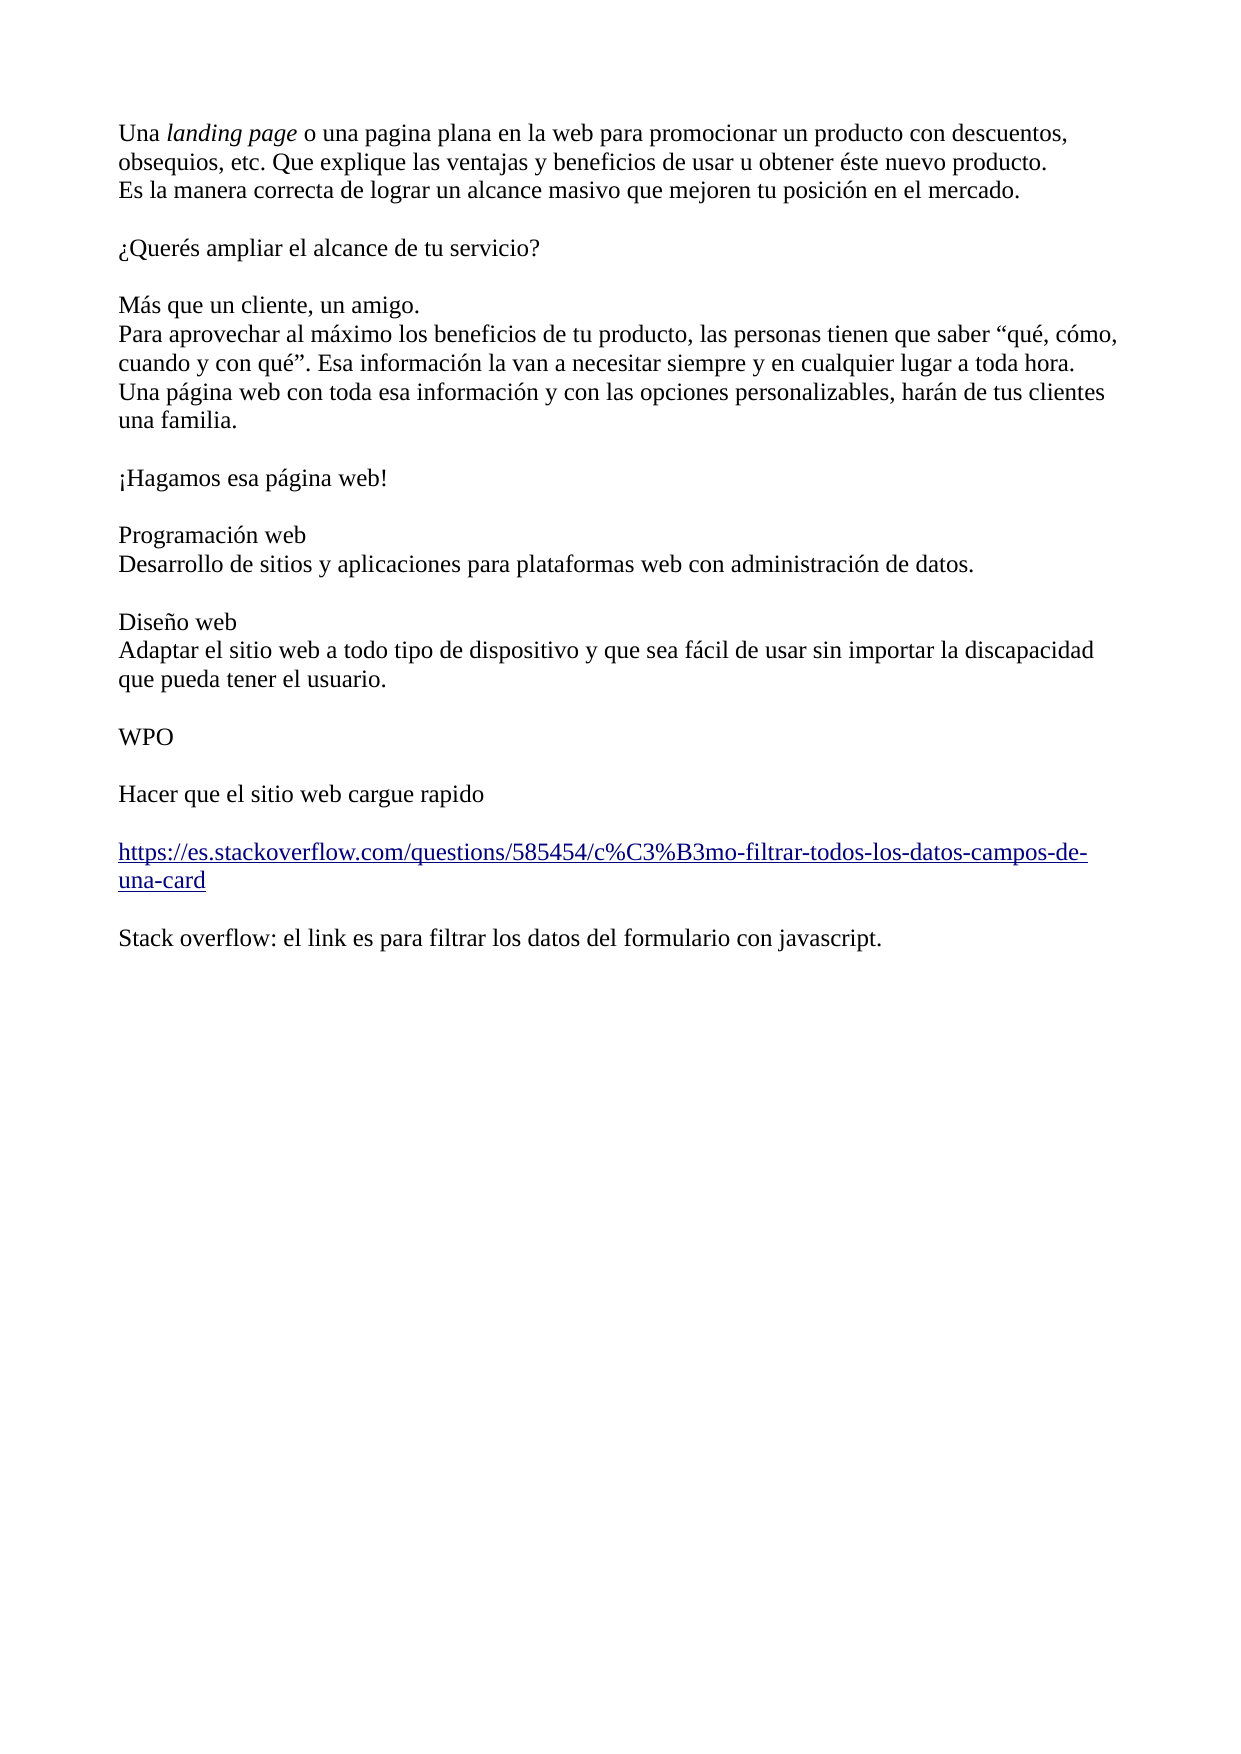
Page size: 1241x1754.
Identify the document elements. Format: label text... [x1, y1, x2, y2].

text https://es.stackoverflow.com/questions/585454/c%C3%B3mo-filtrar-todos-los-datos-campos-de-una-card [118, 837, 1122, 894]
text Una landing page o una pagina plana en la web para promocionar un producto con descuentos, obsequios, etc. Que explique las ventajas y beneficios de usar u obtener éste nuevo producto. [118, 118, 1122, 176]
text Adaptar el sitio web a todo tipo de dispositivo y que sea fácil de usar sin importar la discapacidad que pueda tener el usuario. [118, 636, 1122, 693]
text ¡Hagamos esa página web! [118, 463, 1122, 492]
text Hacer que el sitio web cargue rapido [118, 779, 1122, 808]
text Para aprovechar al máximo los beneficios de tu producto, las personas tienen que saber “qué, cómo, cuando y con qué”. Esa información la van a necesitar siempre y en cualquier lugar a toda hora. [118, 319, 1122, 377]
text Más que un cliente, un amigo. [118, 291, 1122, 319]
text WPO [118, 722, 1122, 751]
text Stack overflow: el link es para filtrar los datos del formulario con javascript. [118, 923, 1122, 952]
text Diseño web [118, 607, 1122, 636]
text Desarrollo de sitios y aplicaciones para plataformas web con administración de datos. [118, 549, 1122, 578]
text ¿Querés ampliar el alcance de tu servicio? [118, 233, 1122, 262]
text Una página web con toda esa información y con las opciones personalizables, harán de tus clientes una familia. [118, 377, 1122, 434]
text Es la manera correcta de lograr un alcance masivo que mejoren tu posición en el mercado. [118, 176, 1122, 204]
text Programación web [118, 521, 1122, 549]
